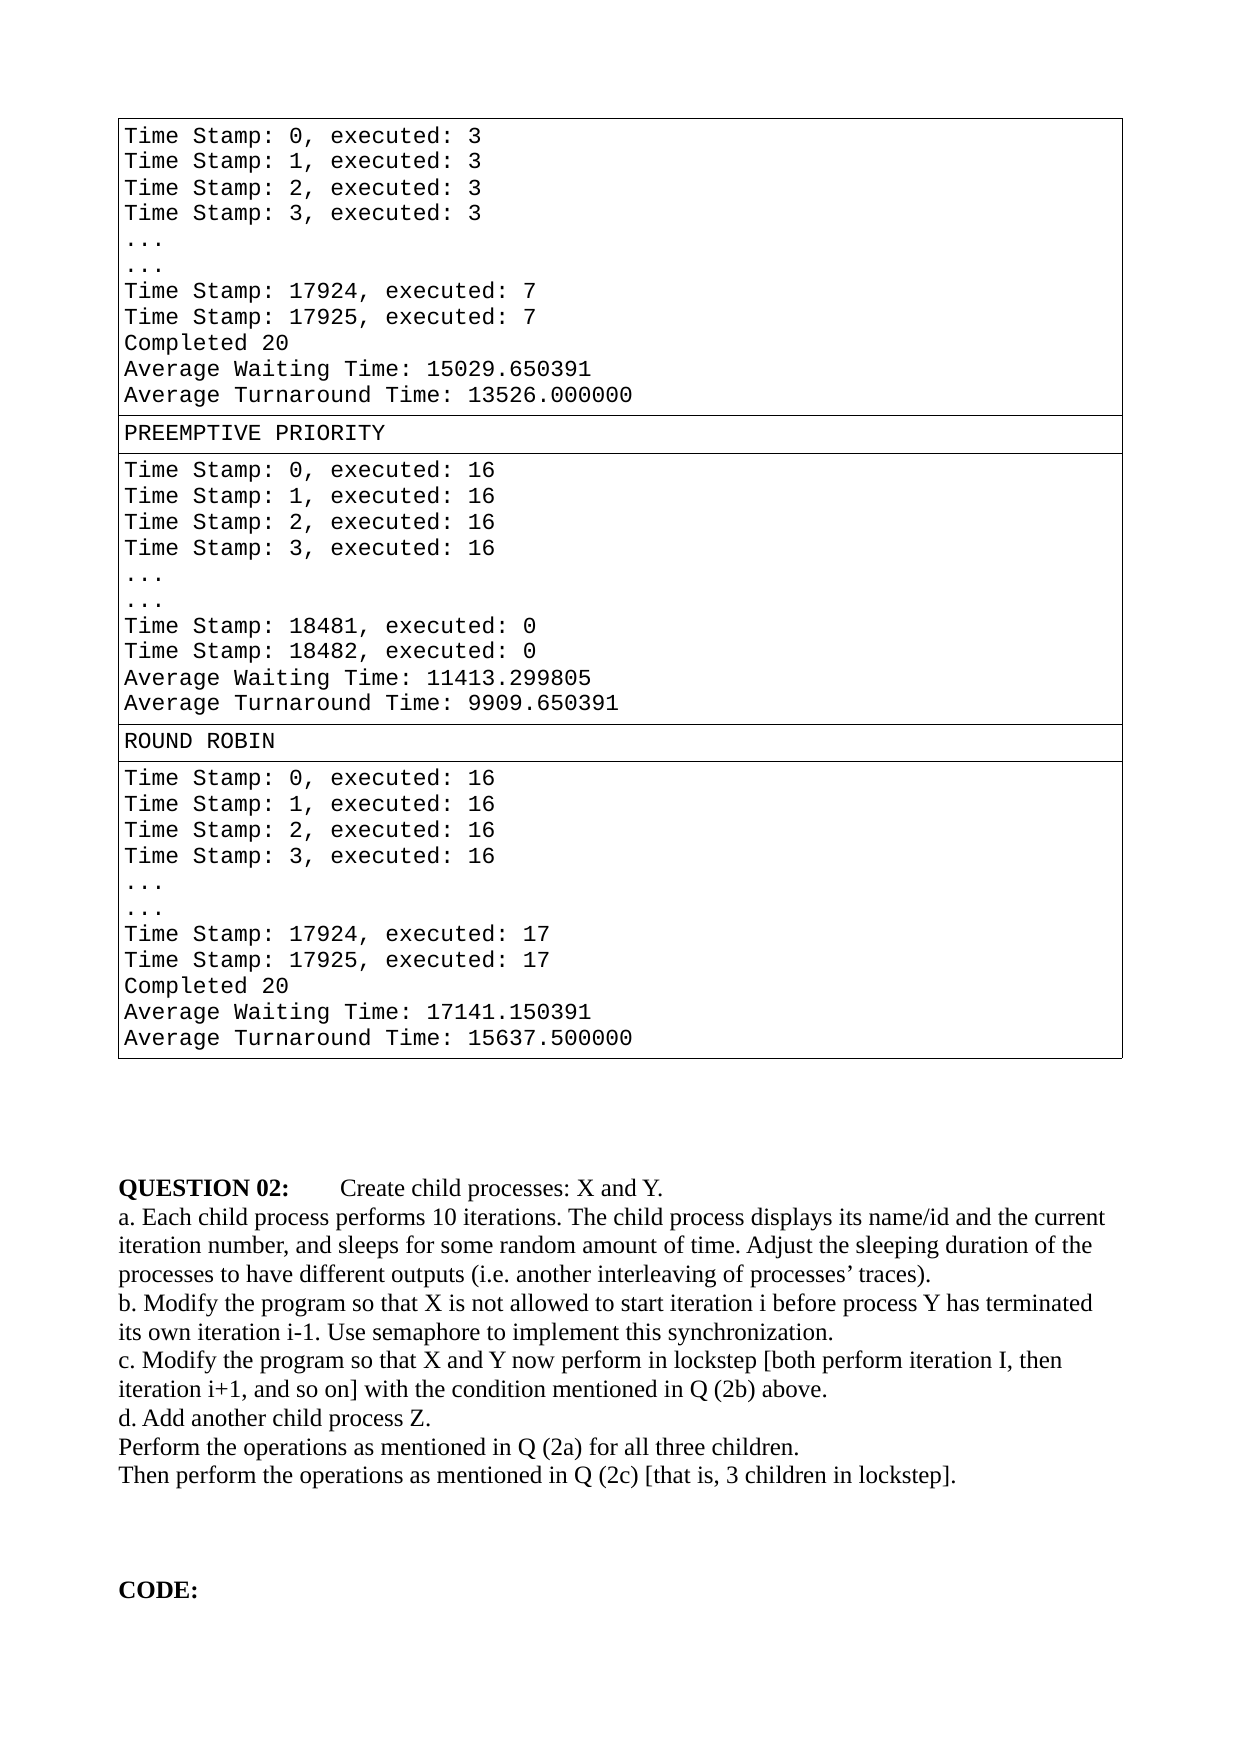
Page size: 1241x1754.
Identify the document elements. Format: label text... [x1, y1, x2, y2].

table_cell Time Stamp: 0, executed: 3 Time Stamp: 1, executed: 3 Time Stamp: 2, executed: 3 Time Stamp: 3, executed: 3 ... ... Time Stamp: 17924, executed: 7 Time Stamp: 17925, executed: 7 Completed 20 Average Waiting Time: 15029.650391 Average Turnaround Time: 13526.000000 [119, 119, 1122, 415]
text iteration number, and sleeps for some random amount of time. Adjust the sleeping duration of the [118, 1230, 1122, 1259]
table_cell Time Stamp: 0, executed: 16 Time Stamp: 1, executed: 16 Time Stamp: 2, executed: 16 Time Stamp: 3, executed: 16 ... ... Time Stamp: 18481, executed: 0 Time Stamp: 18482, executed: 0 Average Waiting Time: 11413.299805 Average Turnaround Time: 9909.650391 [119, 454, 1122, 723]
text a. Each child process performs 10 iterations. The child process displays its name/id and the current [118, 1202, 1122, 1230]
text Perform the operations as mentioned in Q (2a) for all three children. [118, 1432, 1122, 1460]
text iteration i+1, and so on] with the condition mentioned in Q (2b) above. [118, 1374, 1122, 1403]
text d. Add another child process Z. [118, 1403, 1122, 1432]
table_cell ROUND ROBIN [119, 725, 1122, 761]
text c. Modify the program so that X and Y now perform in lockstep [both perform iteration I, then [118, 1345, 1122, 1374]
text Then perform the operations as mentioned in Q (2c) [that is, 3 children in lockstep]. [118, 1460, 1122, 1489]
text QUESTION 02: Create child processes: X and Y. [118, 1173, 1122, 1202]
text processes to have different outputs (i.e. another interleaving of processes’ traces). [118, 1259, 1122, 1288]
text its own iteration i-1. Use semaphore to implement this synchronization. [118, 1317, 1122, 1345]
text b. Modify the program so that X is not allowed to start iteration i before process Y has terminated [118, 1288, 1122, 1317]
text CODE: [118, 1575, 1122, 1604]
table_cell Time Stamp: 0, executed: 16 Time Stamp: 1, executed: 16 Time Stamp: 2, executed: 16 Time Stamp: 3, executed: 16 ... ... Time Stamp: 17924, executed: 17 Time Stamp: 17925, executed: 17 Completed 20 Average Waiting Time: 17141.150391 Average Turnaround Time: 15637.500000 [119, 762, 1122, 1058]
table_cell PREEMPTIVE PRIORITY [119, 416, 1122, 452]
